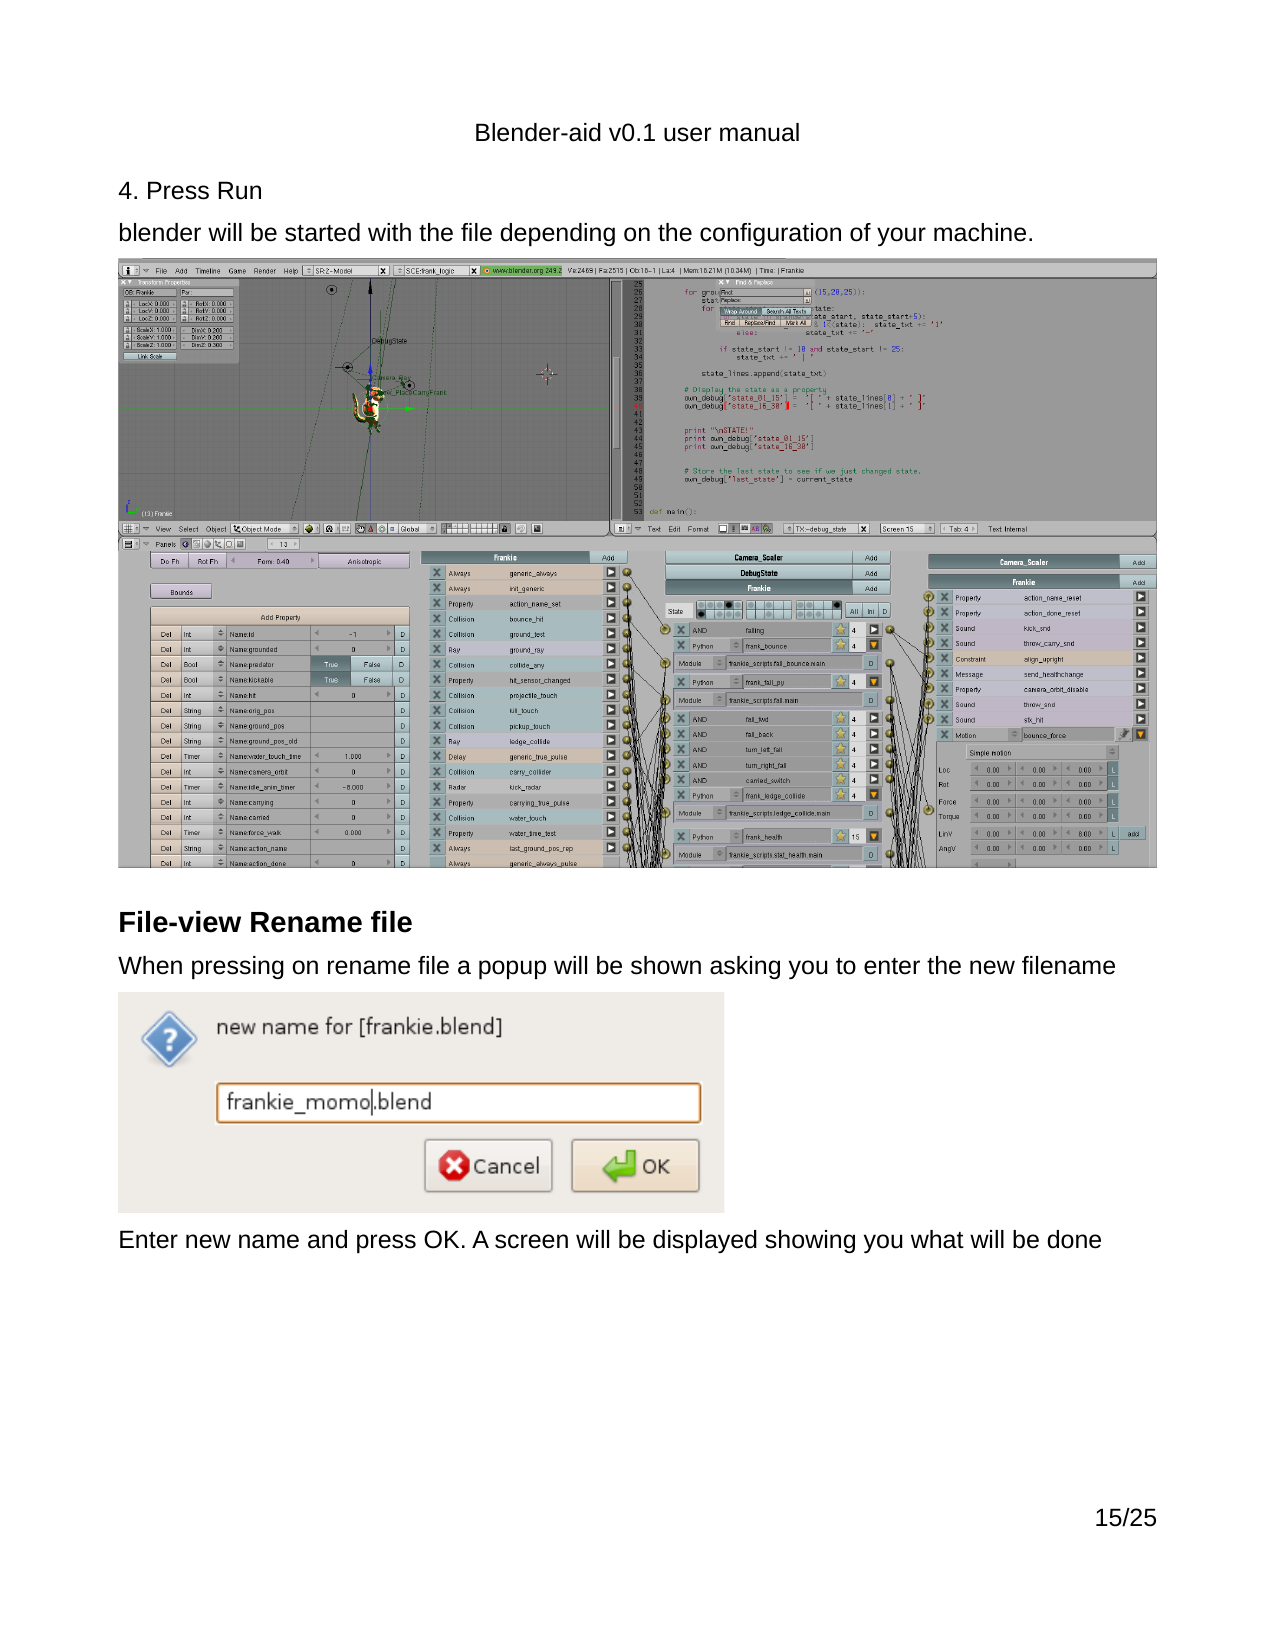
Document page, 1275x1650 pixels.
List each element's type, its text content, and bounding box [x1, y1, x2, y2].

text 4. Press Run [118, 176, 1157, 205]
text blender will be started with the file depending on the configuration of your machine. [118, 218, 1157, 246]
subtitle File-view Rename file [118, 905, 1157, 938]
text When pressing on rename file a popup will be shown asking you to enter the new filename [118, 951, 1157, 980]
picture [118, 992, 725, 1213]
text Enter new name and press OK. A screen will be displayed showing you what will be done [118, 1225, 1157, 1254]
picture [118, 258, 1157, 868]
